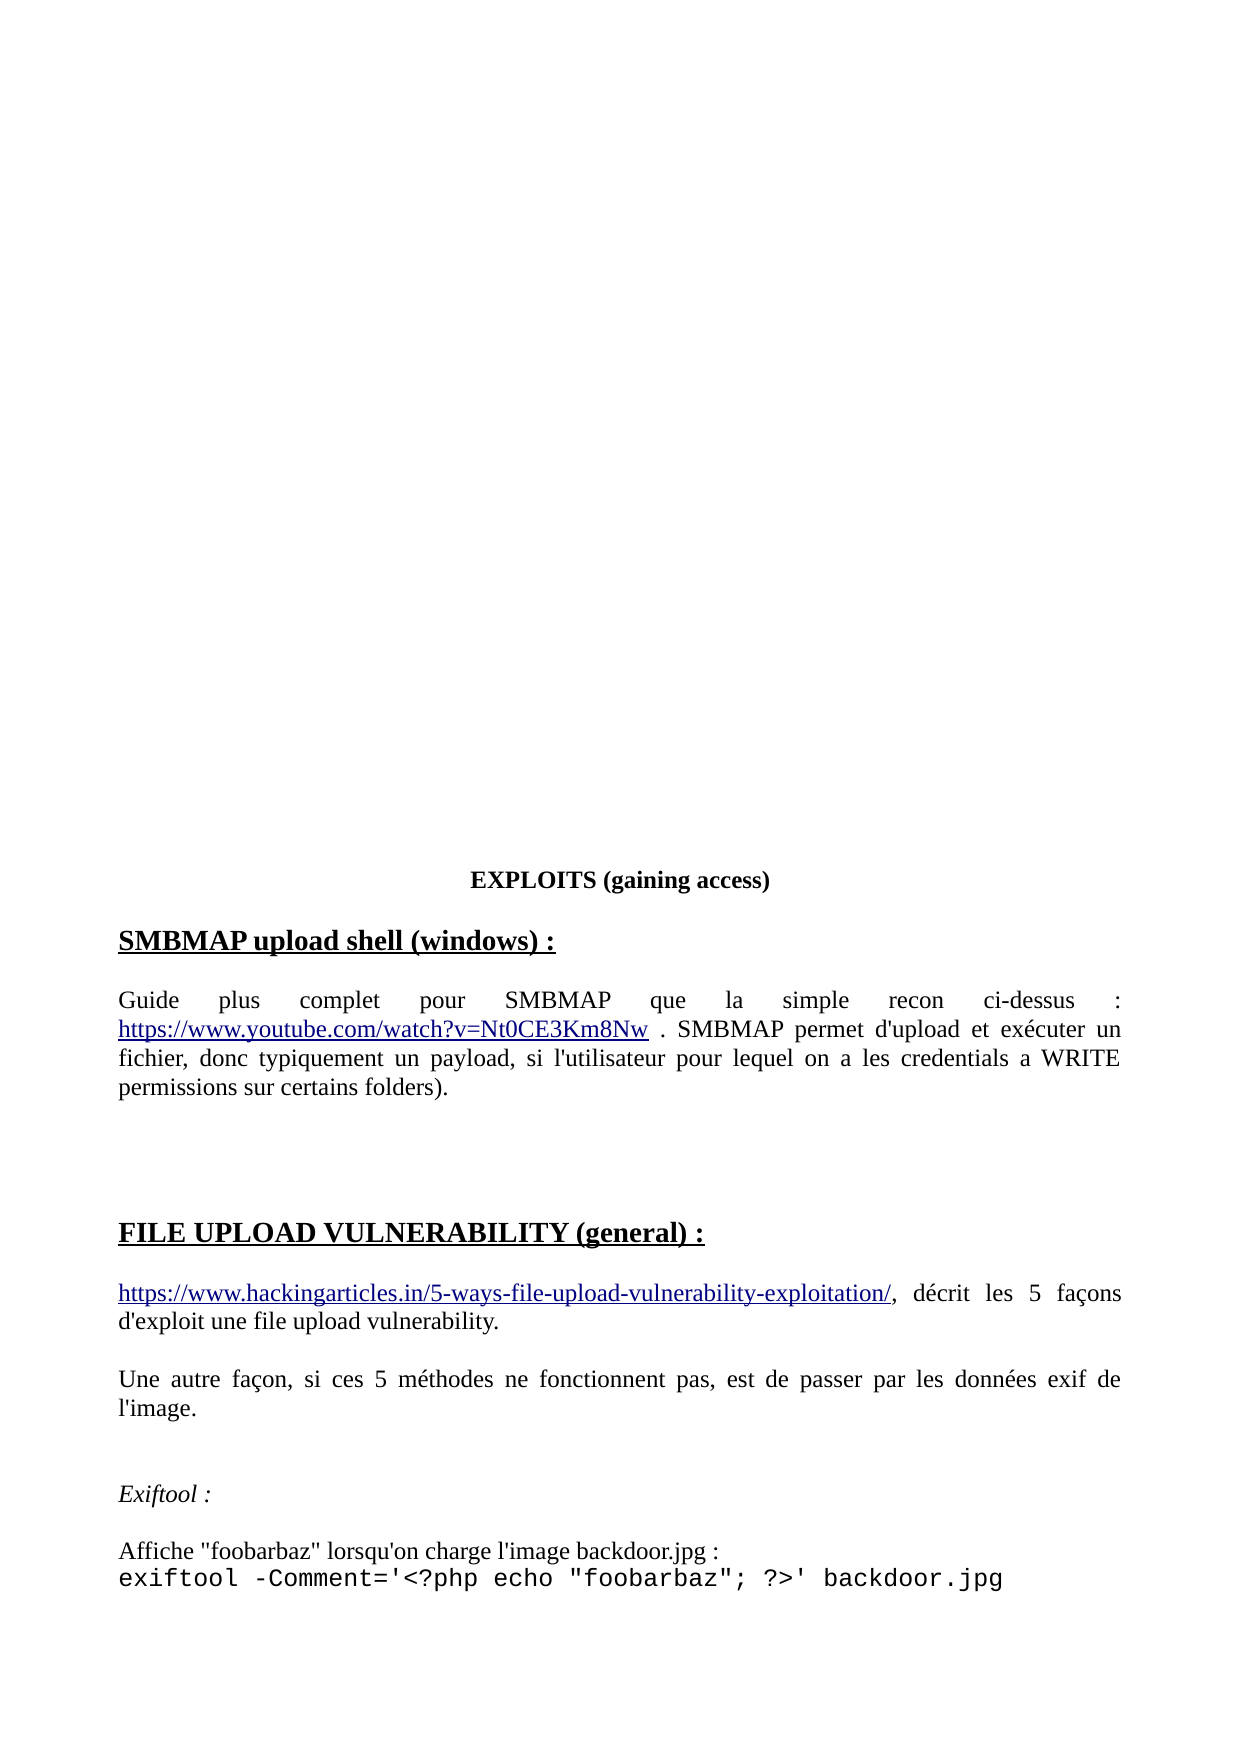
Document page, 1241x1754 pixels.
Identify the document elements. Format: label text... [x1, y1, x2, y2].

text EXPLOITS (gaining access) [118, 866, 1122, 894]
text SMBMAP upload shell (windows) : [118, 923, 1122, 957]
text Guide plus complet pour SMBMAP que la simple recon ci-dessus : https://www.youtube.com/watch?v=Nt0CE3Km8Nw . SMBMAP permet d'upload et exécuter un fichier, donc typiquement un payload, si l'utilisateur pour lequel on a les credentials a WRITE permissions sur certains folders). [118, 985, 1122, 1100]
text Affiche "foobarbaz" lorsqu'on charge l'image backdoor.jpg : [118, 1536, 1122, 1565]
text Exiftool : [118, 1479, 1122, 1508]
text exiftool -Comment='<?php echo "foobarbaz"; ?>' backdoor.jpg [118, 1565, 1122, 1593]
text https://www.hackingarticles.in/5-ways-file-upload-vulnerability-exploitation/, décrit les 5 façons d'exploit une file upload vulnerability. [118, 1278, 1122, 1335]
text Une autre façon, si ces 5 méthodes ne fonctionnent pas, est de passer par les données exif de l'image. [118, 1364, 1122, 1421]
text FILE UPLOAD VULNERABILITY (general) : [118, 1215, 1122, 1249]
